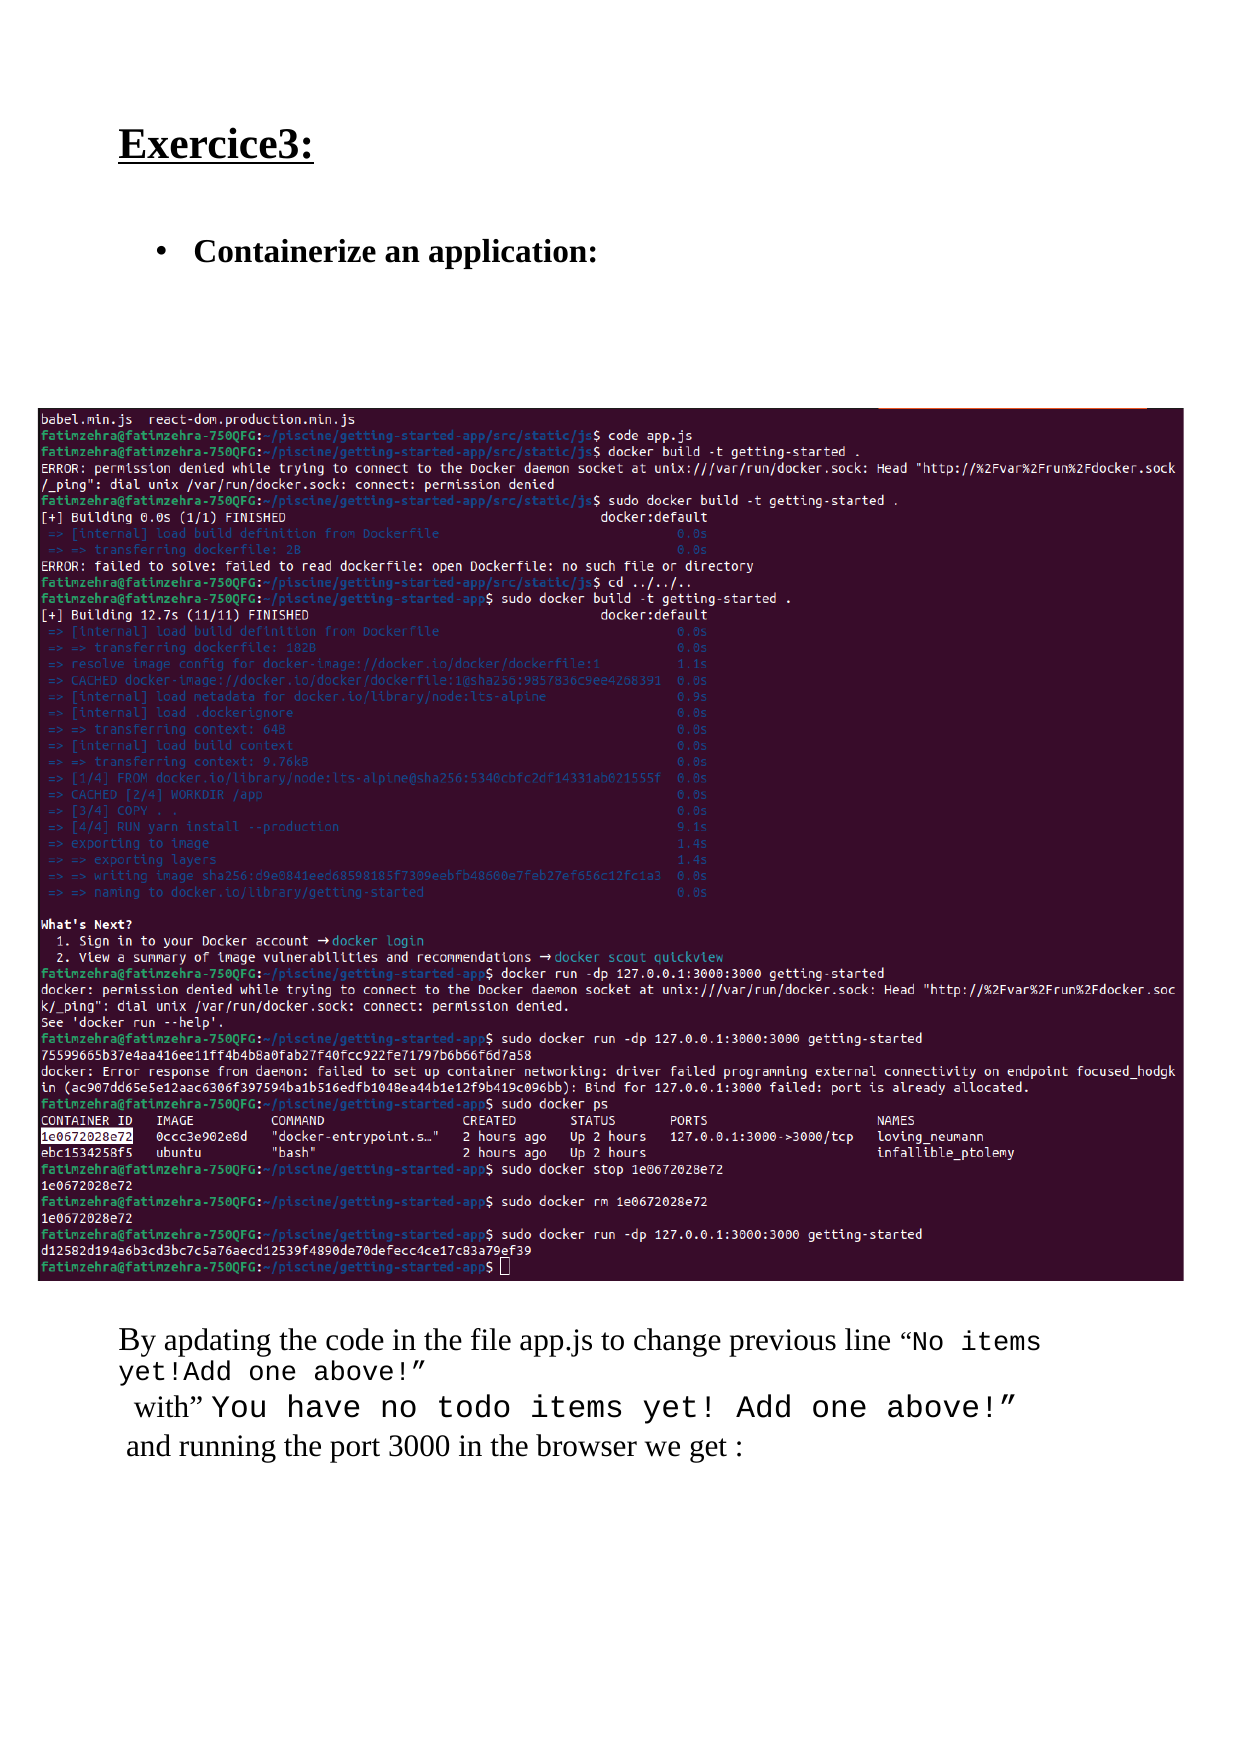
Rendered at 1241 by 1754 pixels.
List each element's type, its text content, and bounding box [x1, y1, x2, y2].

subtitle Containerize an application: [156, 232, 1122, 270]
text Exercice3: [118, 118, 1122, 168]
picture [37, 408, 1184, 1281]
text with” You have no todo items yet! Add one above!” [118, 1389, 1122, 1427]
text and running the port 3000 in the browser we get : [118, 1427, 1122, 1463]
text By apdating the code in the file app.js to change previous line “No items yet!Add one above!” [118, 1319, 1122, 1389]
